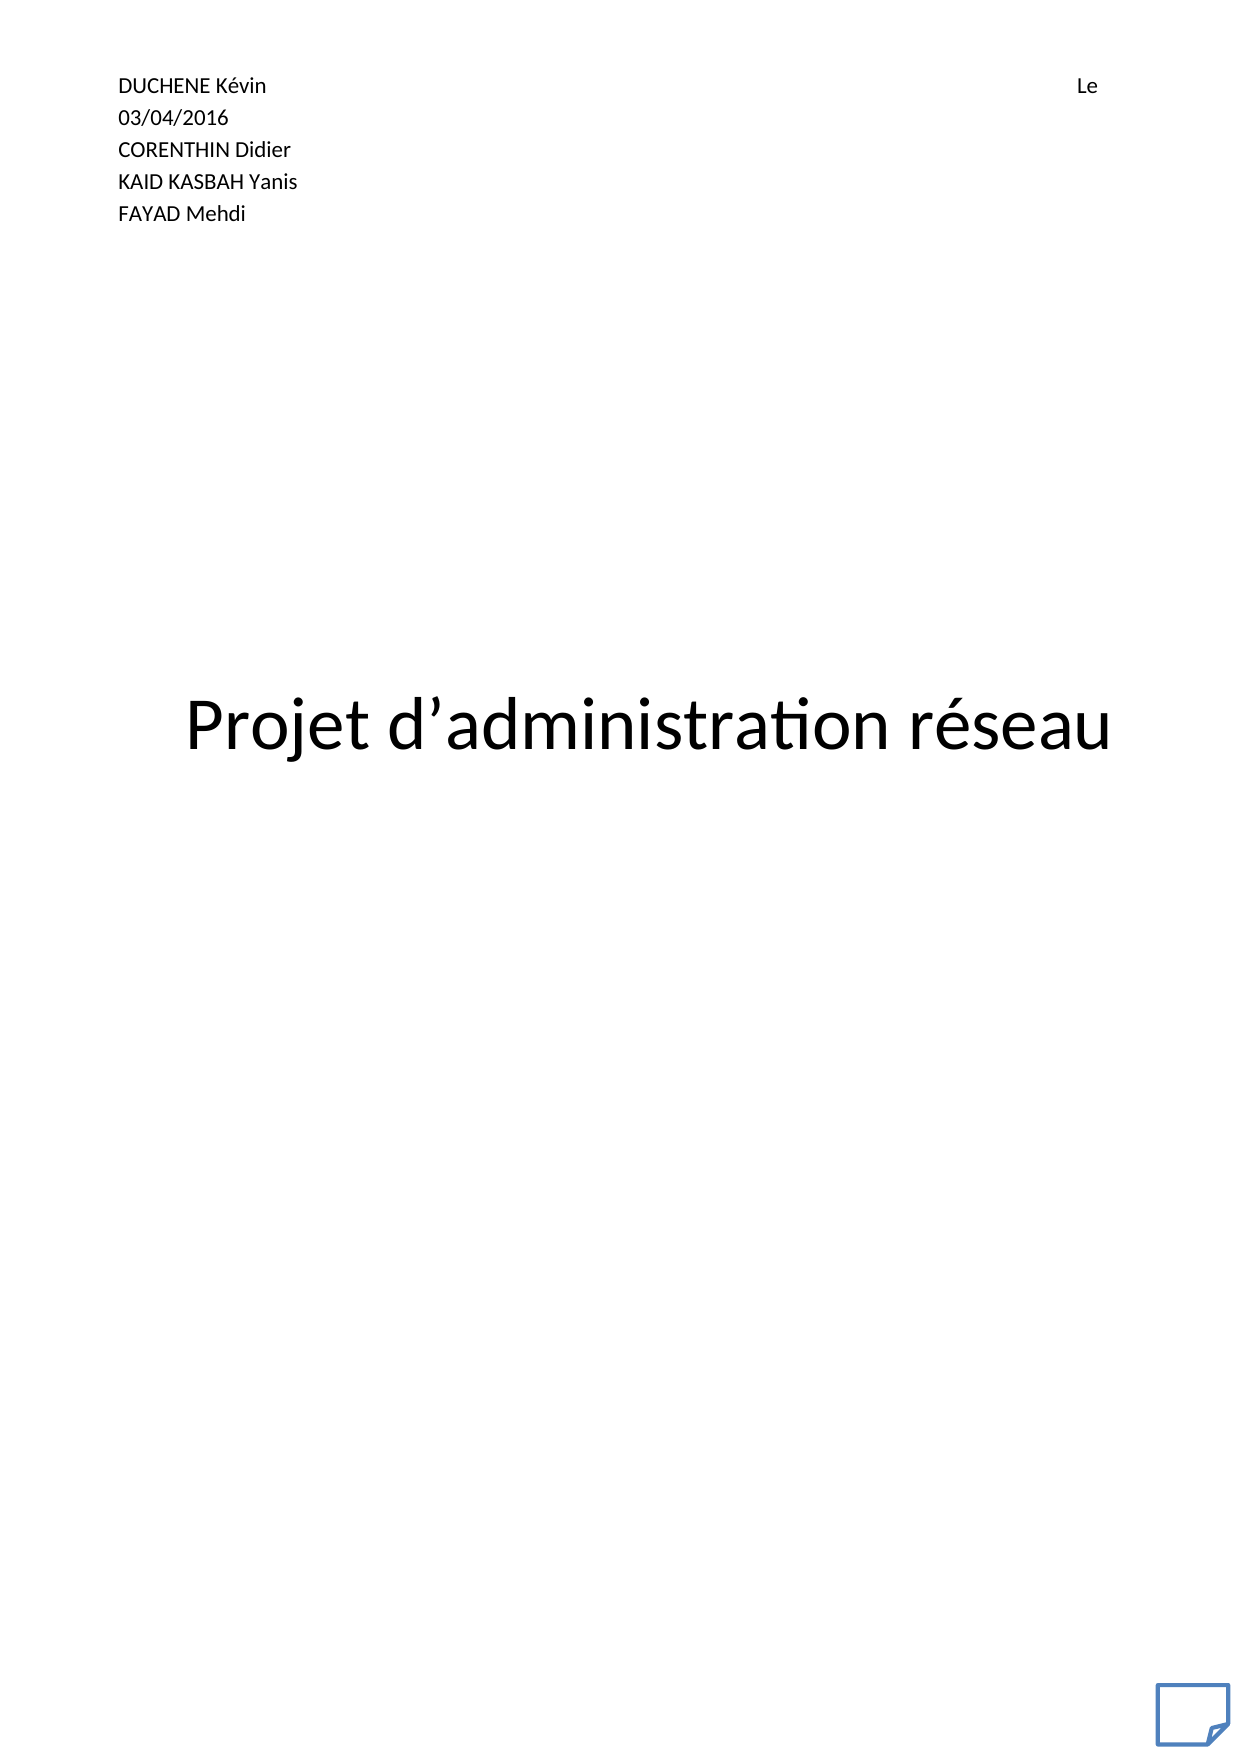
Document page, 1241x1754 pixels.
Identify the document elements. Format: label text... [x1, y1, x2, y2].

text DUCHENE Kévin Le 03/04/2016 [118, 71, 1181, 131]
text Projet d’administration réseau [118, 677, 1181, 768]
text CORENTHIN Didier [118, 135, 1181, 163]
text KAID KASBAH Yanis [118, 167, 1181, 195]
text FAYAD Mehdi [118, 199, 1181, 228]
